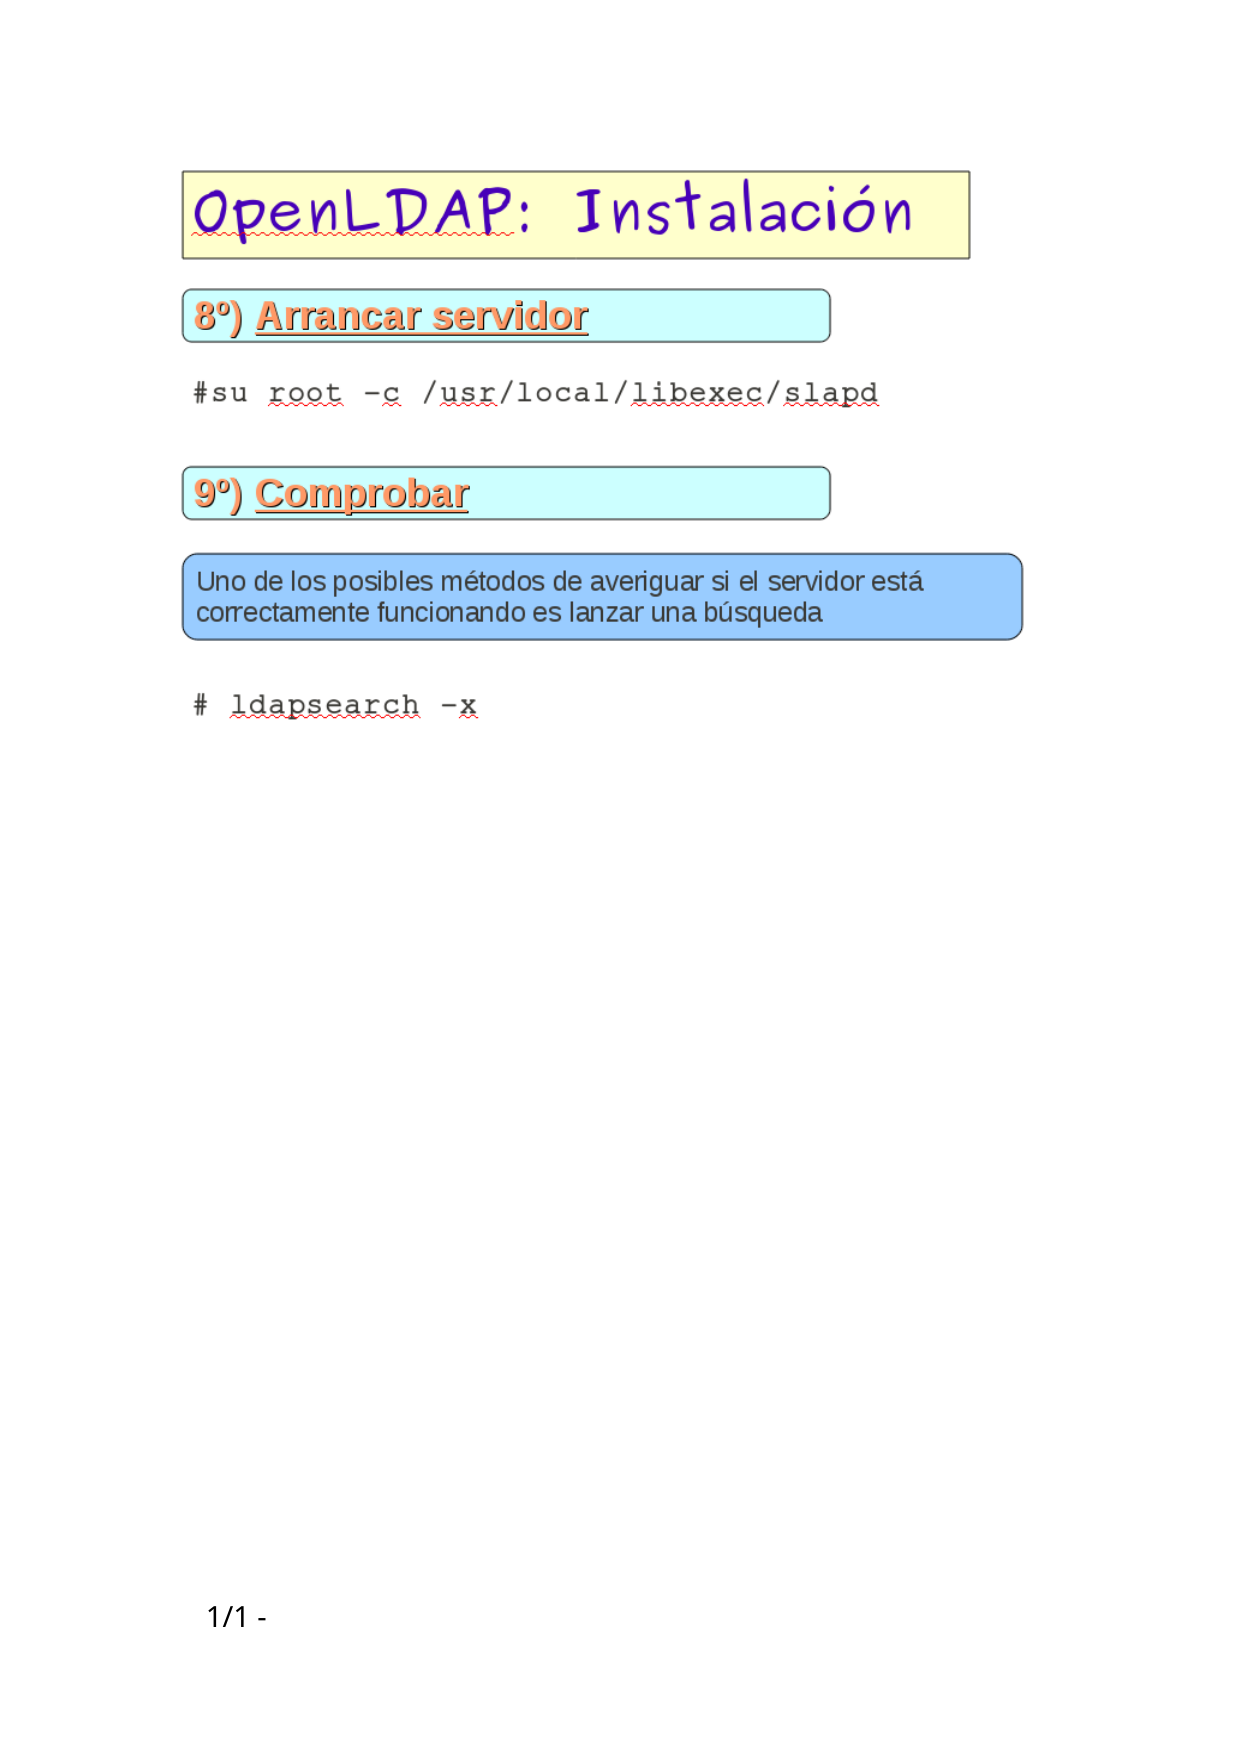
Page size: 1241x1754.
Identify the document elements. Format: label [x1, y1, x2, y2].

picture [130, 137, 1110, 866]
